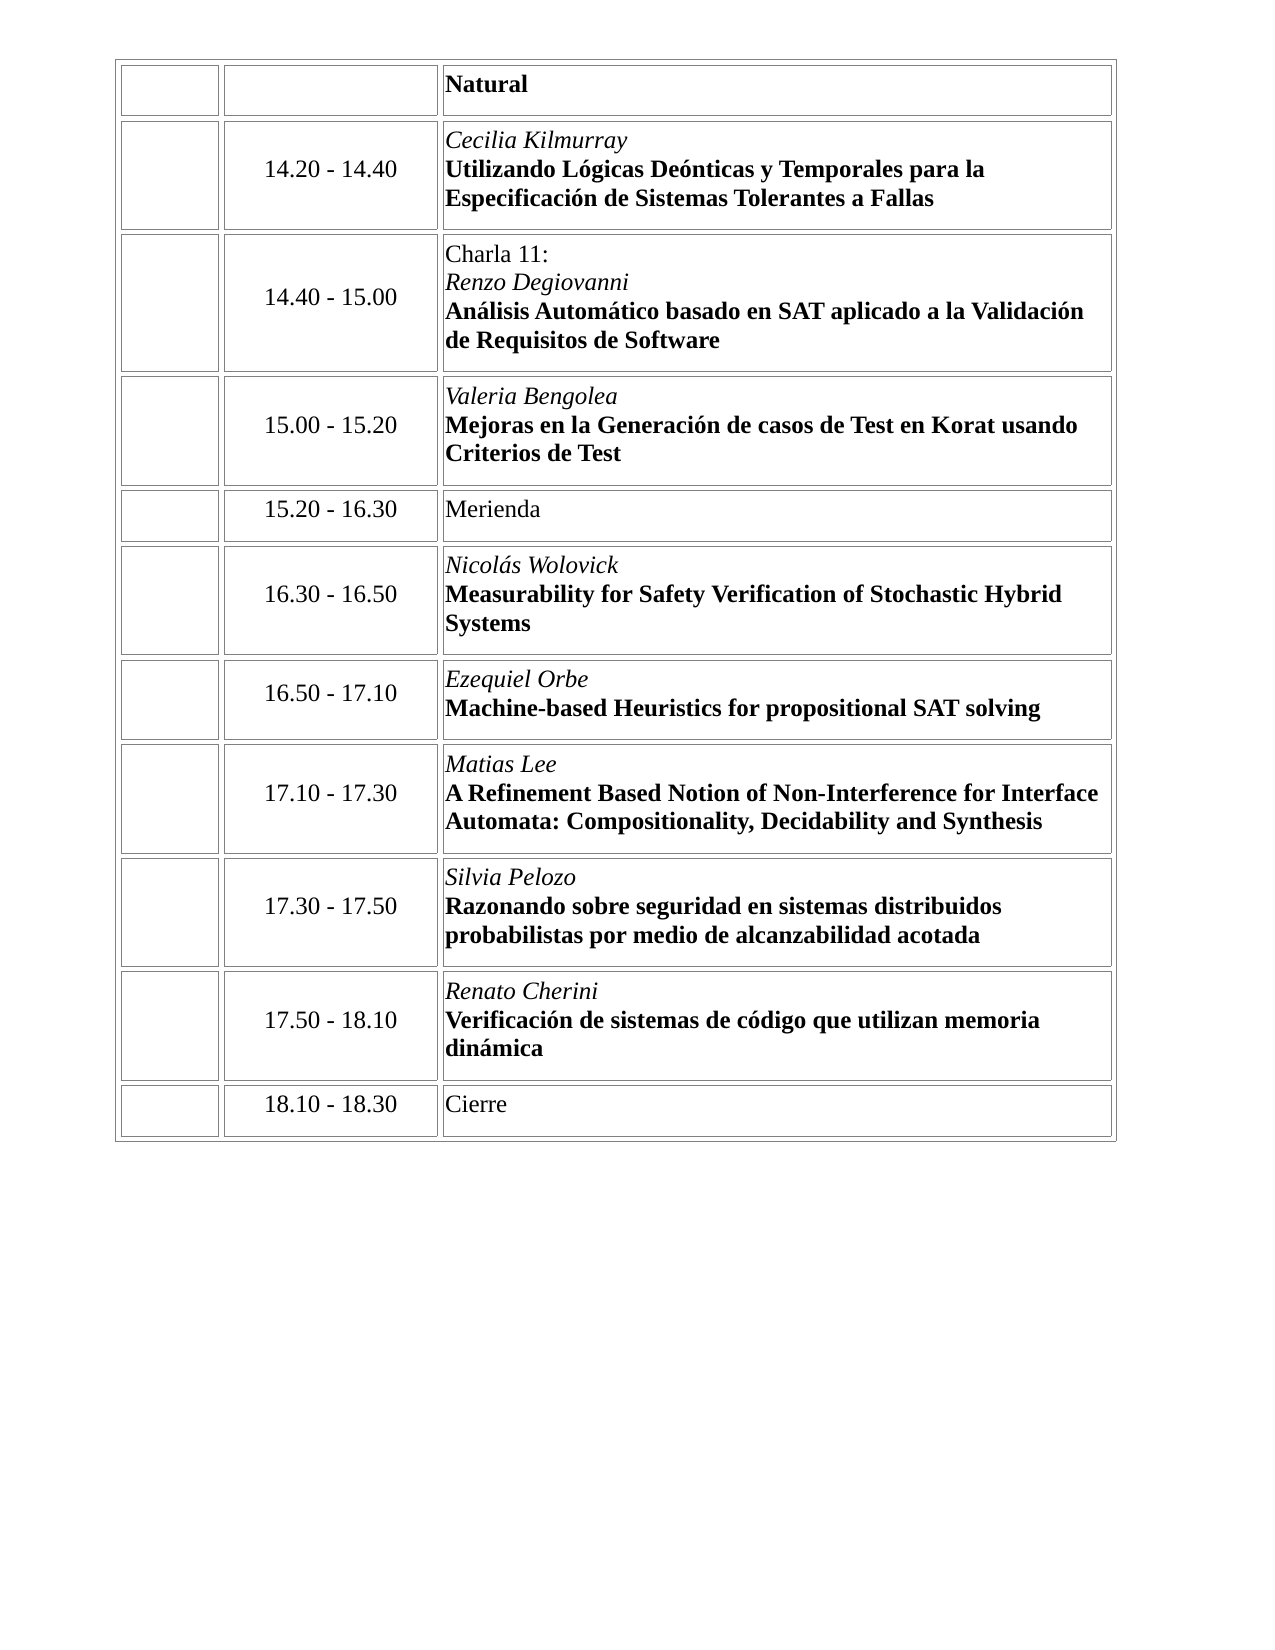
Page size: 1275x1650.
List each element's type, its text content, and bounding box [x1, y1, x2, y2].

table_cell Silvia Pelozo Razonando sobre seguridad en sistemas distribuidos probabilistas por medio de alcanzabilidad acotada [440, 853, 1113, 966]
table_cell Cecilia Kilmurray Utilizando Lógicas Deónticas y Temporales para la Especificación de Sistemas Tolerantes a Fallas [440, 115, 1113, 229]
table_cell Charla 11: Renzo Degiovanni Análisis Automático basado en SAT aplicado a la Validación de Requisitos de Software [440, 229, 1113, 371]
table_cell [118, 485, 221, 541]
table_cell Valeria Bengolea Mejoras en la Generación de casos de Test en Korat usando Criterios de Test [440, 371, 1113, 484]
table_cell [118, 115, 221, 229]
table_cell [118, 853, 221, 966]
table_cell 18.10 - 18.30 [221, 1080, 440, 1136]
table_cell Merienda [440, 485, 1113, 541]
table_cell [118, 966, 221, 1079]
table_cell 16.50 - 17.10 [221, 654, 440, 739]
table_cell Nicolás Wolovick Measurability for Safety Verification of Stochastic Hybrid Systems [440, 541, 1113, 654]
table_cell [118, 541, 221, 654]
table_cell [118, 654, 221, 739]
table_header [221, 60, 440, 115]
table_cell [118, 739, 221, 852]
table_cell Renato Cherini Verificación de sistemas de código que utilizan memoria dinámica [440, 966, 1113, 1079]
table_cell Ezequiel Orbe Machine-based Heuristics for propositional SAT solving [440, 654, 1113, 739]
table_cell 17.10 - 17.30 [221, 739, 440, 852]
table_cell [122, 547, 218, 654]
table_cell 14.20 - 14.40 [221, 115, 440, 229]
table_cell [122, 122, 218, 229]
table_cell [122, 491, 218, 541]
table_cell Cierre [440, 1080, 1113, 1136]
table_cell [122, 235, 218, 371]
table_cell 15.20 - 16.30 [221, 485, 440, 541]
table_cell Matias Lee A Refinement Based Notion of Non-Interference for Interface Automata: Compositionality, Decidability and Synthesis [440, 739, 1113, 852]
table_header Natural [440, 60, 1113, 115]
table_cell 15.00 - 15.20 [221, 371, 440, 484]
table_cell [122, 661, 218, 739]
table_cell [118, 1080, 221, 1136]
table_cell [122, 377, 218, 484]
table_header [118, 60, 221, 115]
table_cell [122, 1086, 218, 1136]
table_cell 17.30 - 17.50 [221, 853, 440, 966]
table_cell 14.40 - 15.00 [221, 229, 440, 371]
table_cell 16.30 - 16.50 [221, 541, 440, 654]
table_cell 17.50 - 18.10 [221, 966, 440, 1079]
table_header [122, 66, 218, 115]
table_cell [122, 859, 218, 966]
table_cell [122, 972, 218, 1079]
table_cell [118, 371, 221, 484]
table_cell [122, 745, 218, 852]
table_cell [118, 229, 221, 371]
